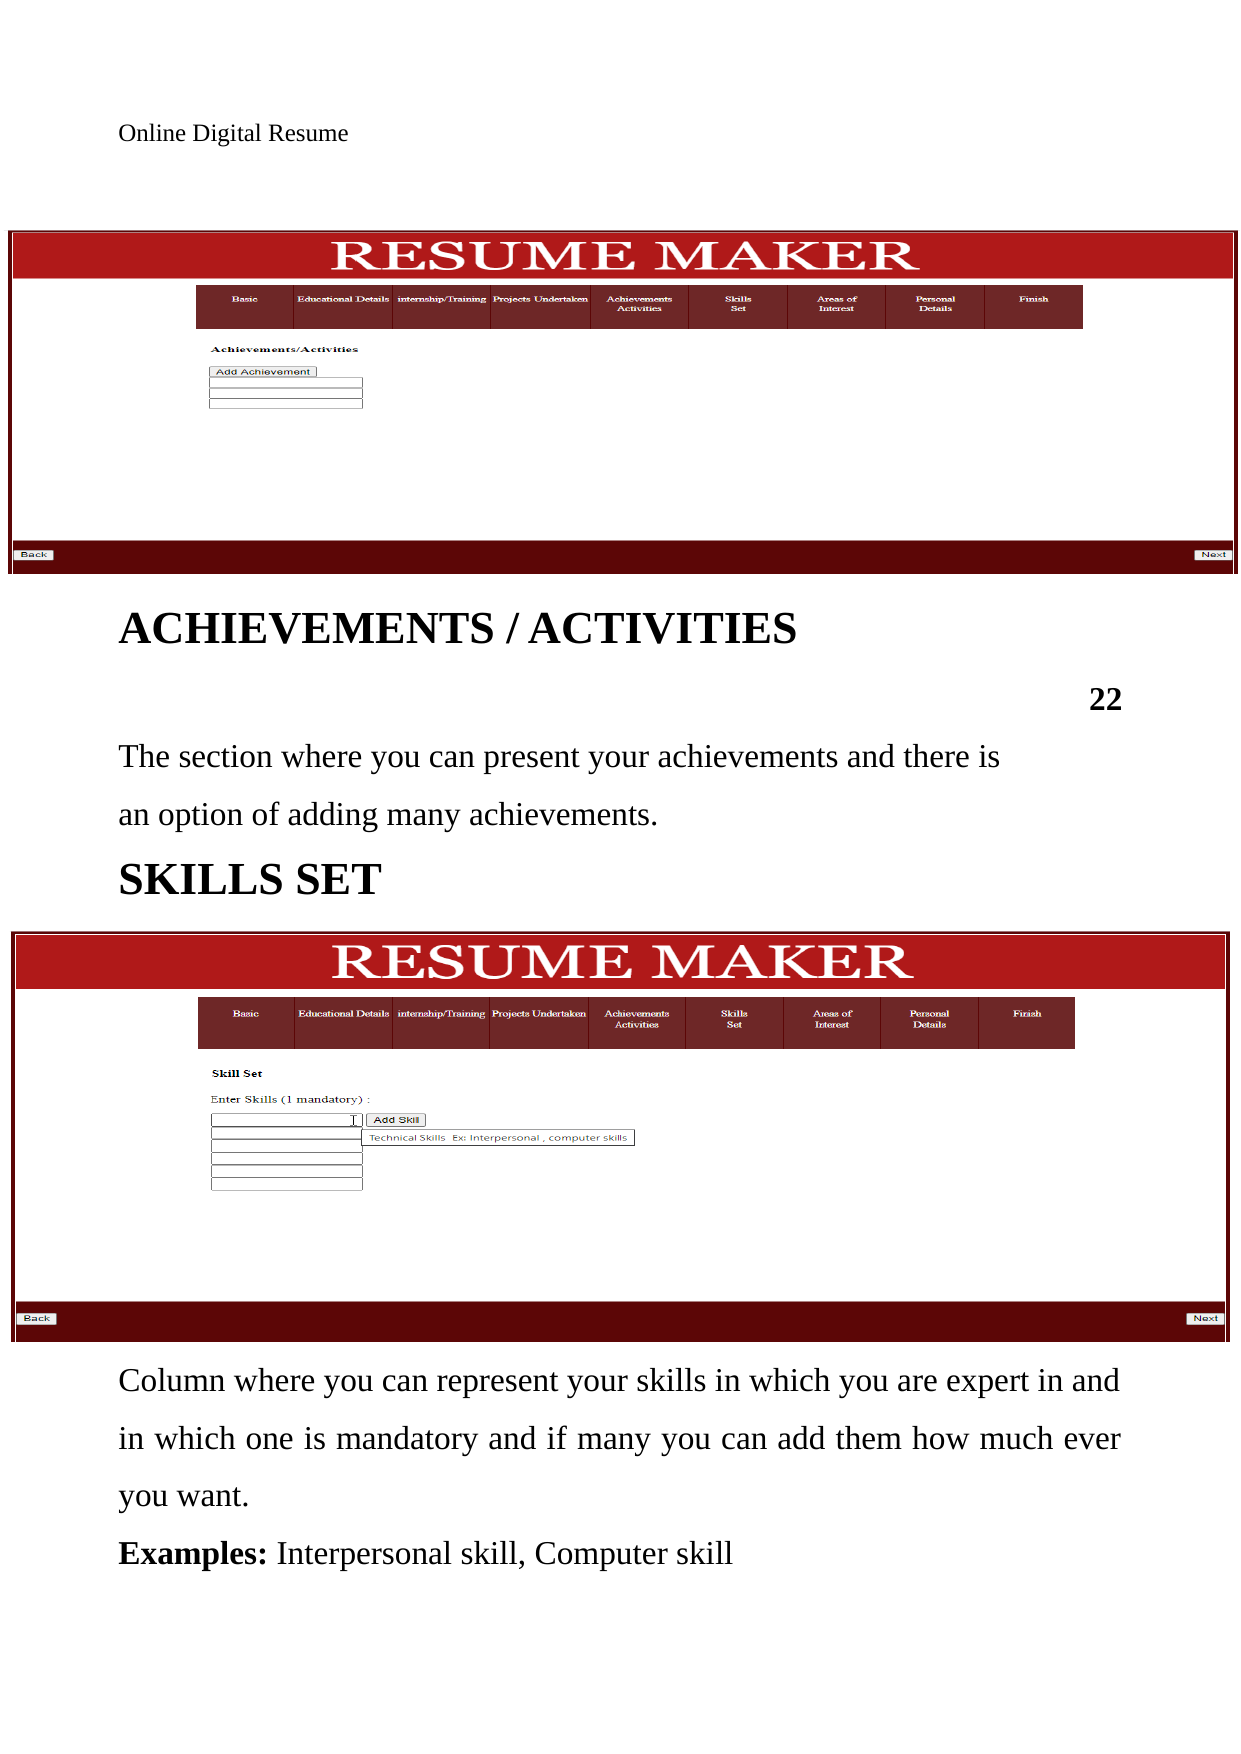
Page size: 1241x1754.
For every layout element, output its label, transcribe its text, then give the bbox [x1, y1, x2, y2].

text ACHIEVEMENTS / ACTIVITIES [118, 574, 1122, 653]
text in which one is mandatory and if many you can add them how much ever you want. [118, 1418, 1122, 1514]
text 22 [118, 679, 1122, 718]
text The section where you can present your achievements and there is [118, 737, 1122, 775]
text [118, 176, 1122, 228]
picture [3, 228, 1240, 574]
text an option of adding many achievements. [118, 794, 1122, 833]
text SKILLS SET [118, 852, 1122, 904]
text Examples: Interpersonal skill, Computer skill [118, 1533, 1122, 1571]
text Column where you can represent your skills in which you are expert in and [118, 1342, 1122, 1399]
picture [9, 930, 1231, 1342]
